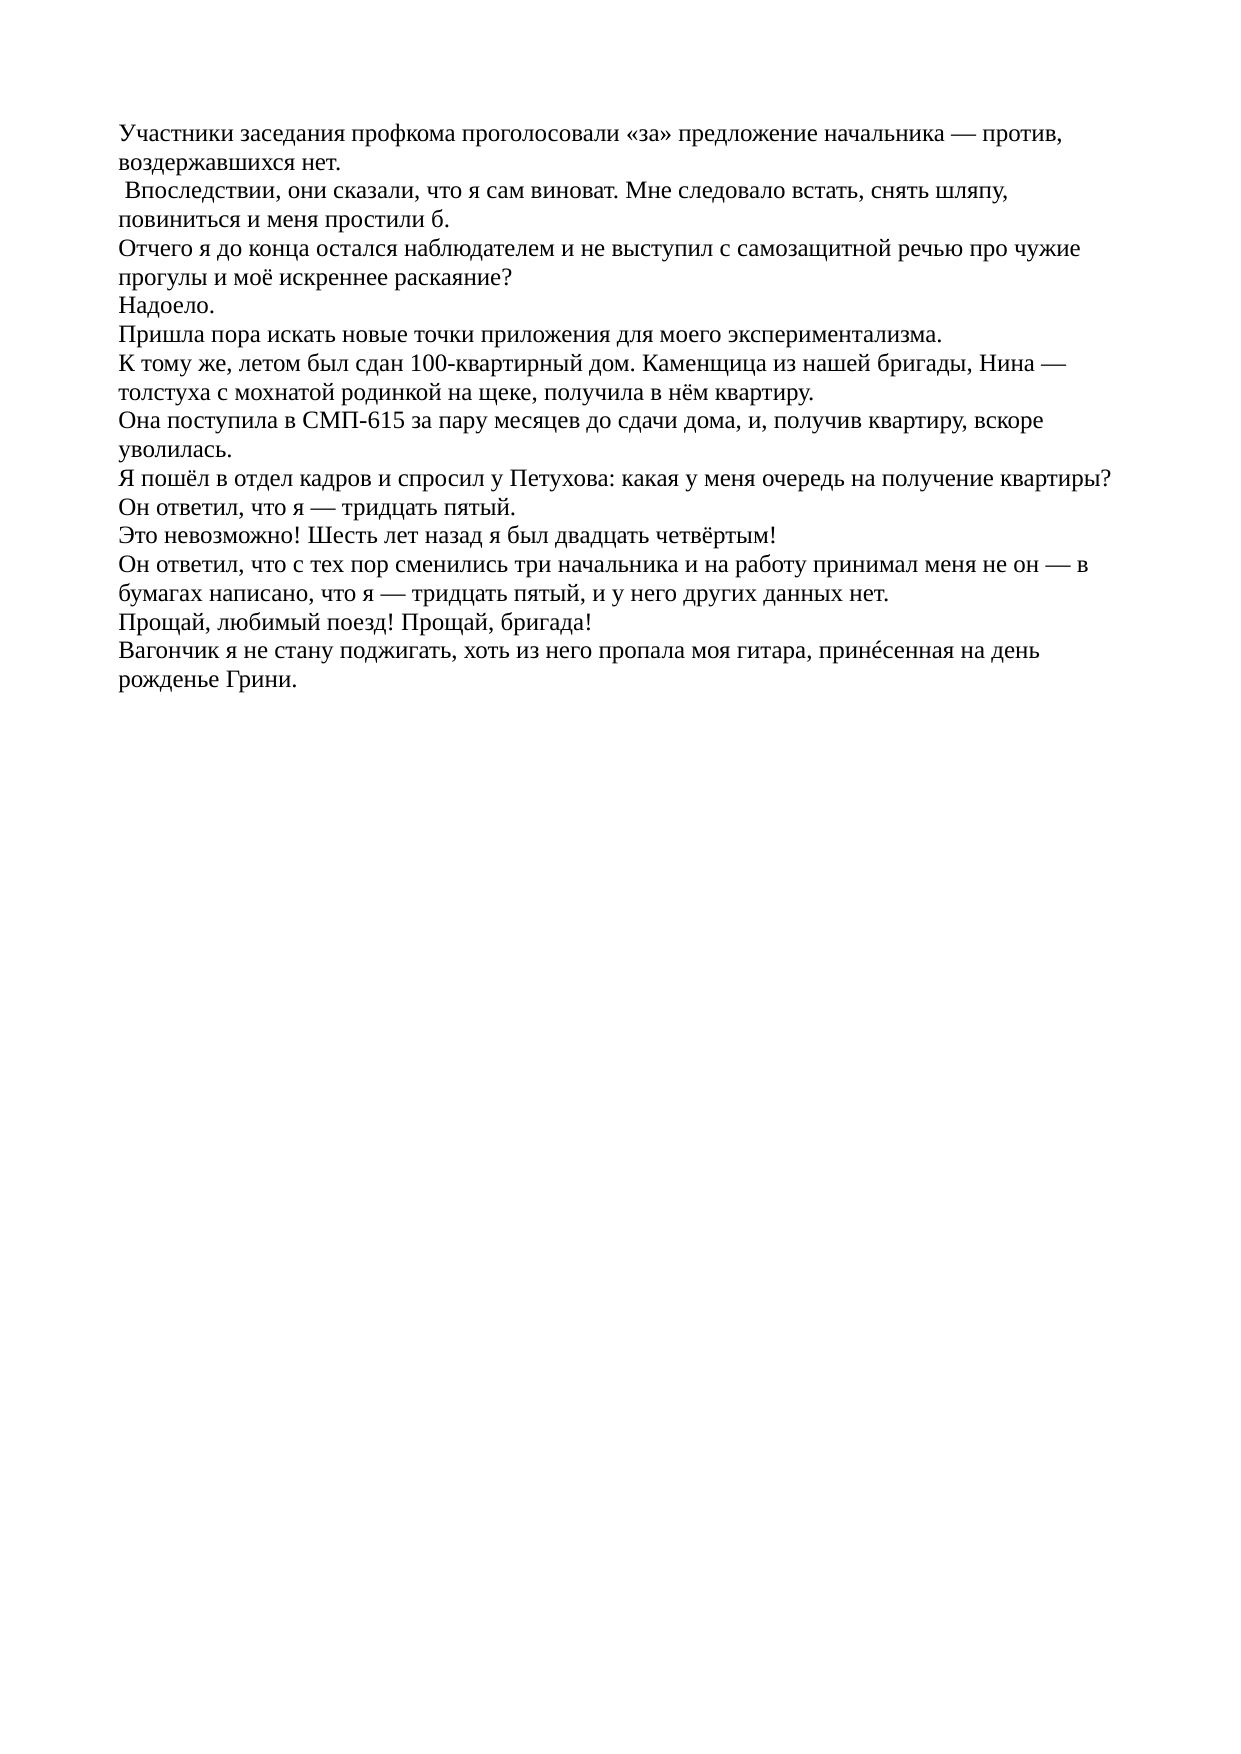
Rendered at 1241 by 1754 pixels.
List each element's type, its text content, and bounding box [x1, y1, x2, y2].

text Прощай, любимый поезд! Прощай, бригада! [118, 607, 1122, 636]
text Он ответил, что я — тридцать пятый. [118, 492, 1122, 521]
text Пришла пора искать новые точки приложения для моего экспериментализма. [118, 319, 1122, 348]
text Он ответил, что с тех пор сменились три начальника и на работу принимал меня не он — в бумагах написано, что я — тридцать пятый, и у него других данных нет. [118, 549, 1122, 607]
text К тому же, летом был сдан 100-квартирный дом. Каменщица из нашей бригады, Нина — толстуха с мохнатой родинкой на щеке, получила в нём квартиру. [118, 348, 1122, 406]
text Это невозможно! Шесть лет назад я был двадцать четвёртым! [118, 521, 1122, 549]
text Вагончик я не стану поджигать, хоть из него пропала моя гитара, принéсенная на день рожденье Грини. [118, 636, 1122, 693]
text Она поступила в СМП-615 за пару месяцев до сдачи дома, и, получив квартиру, вскоре уволилась. [118, 406, 1122, 463]
text Впоследствии, они сказали, что я сам виноват. Мне следовало встать, снять шляпу, повиниться и меня простили б. [118, 176, 1122, 233]
text Я пошёл в отдел кадров и спросил у Петухова: какая у меня очередь на получение квартиры? [118, 463, 1122, 492]
text Участники заседания профкома проголосовали «за» предложение начальника — против, воздержавшихся нет. [118, 118, 1122, 176]
text Надоело. [118, 291, 1122, 319]
text Отчего я до конца остался наблюдателем и не выступил с самозащитной речью про чужие прогулы и моё искреннее раскаяние? [118, 233, 1122, 291]
